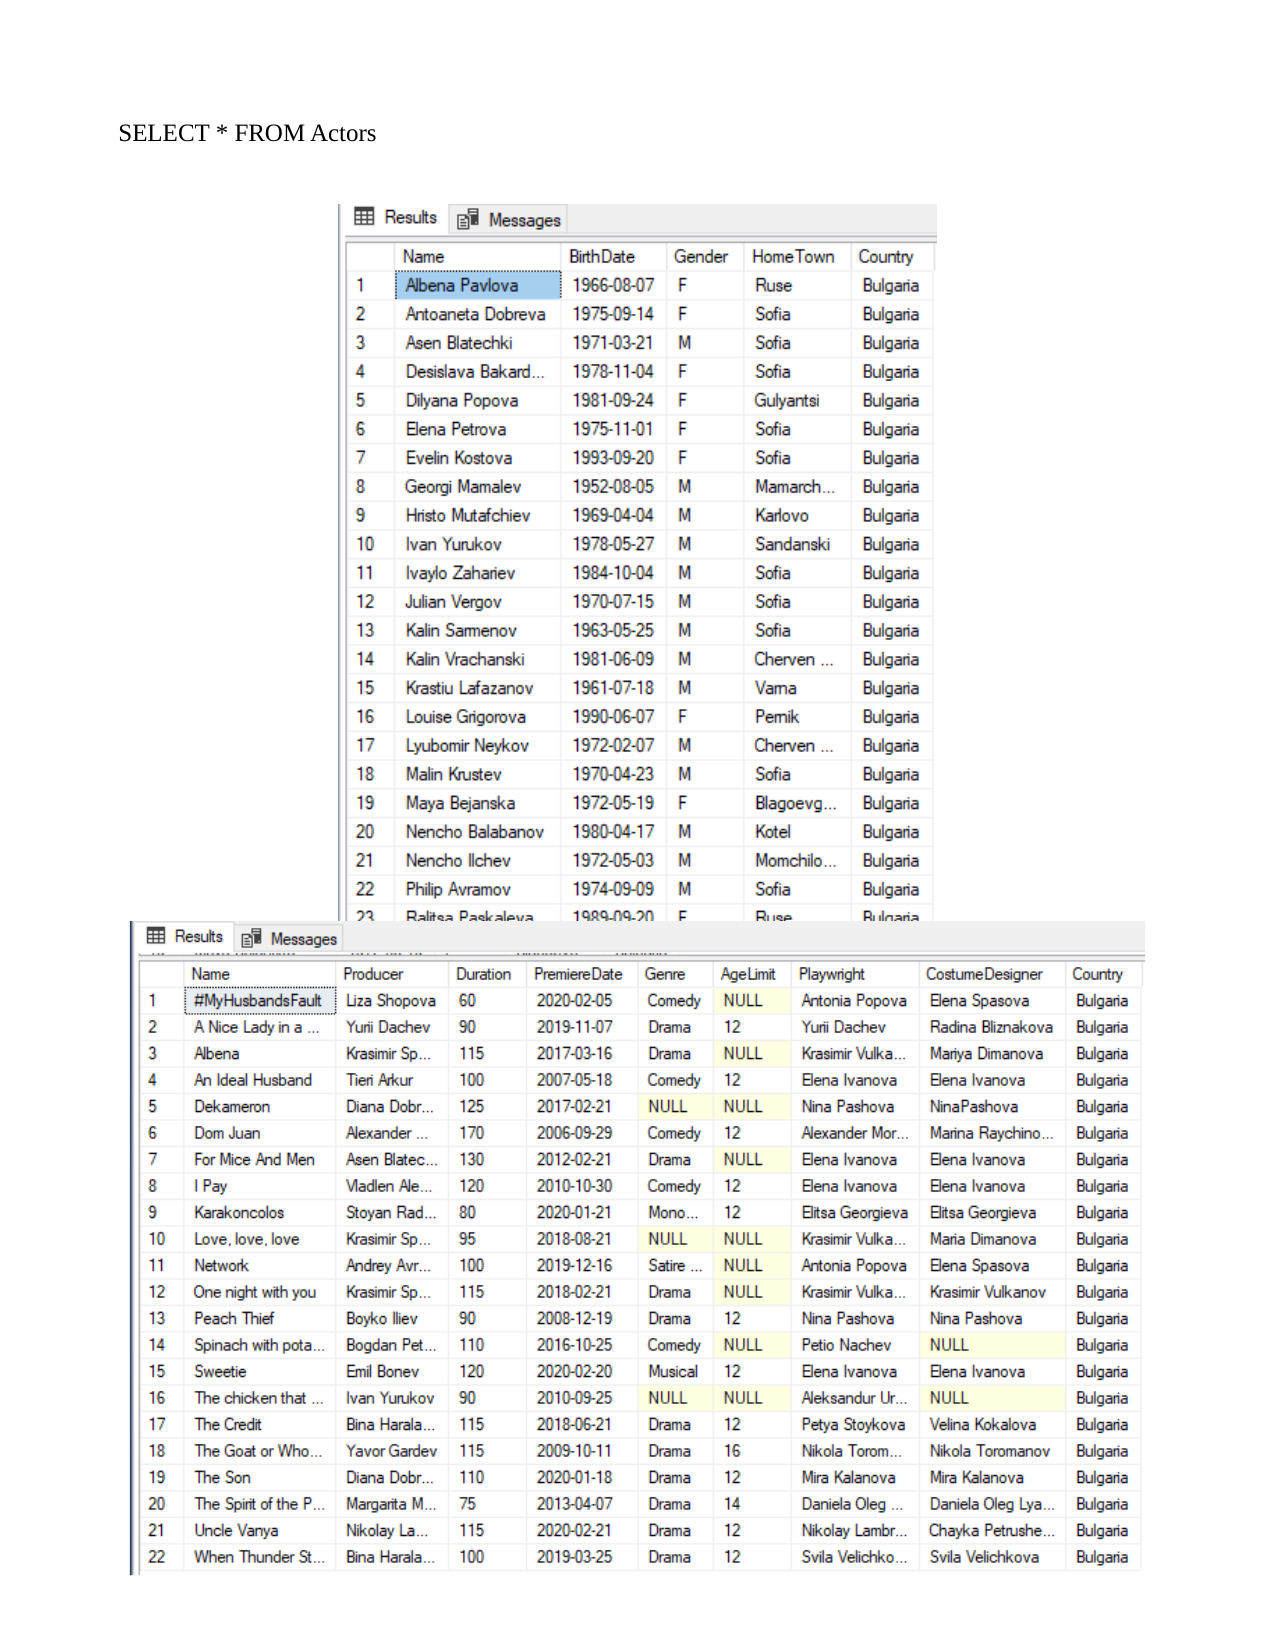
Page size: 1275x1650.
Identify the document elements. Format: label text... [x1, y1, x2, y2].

picture [129, 204, 1146, 1581]
text SELECT * FROM Actors [118, 118, 1157, 147]
